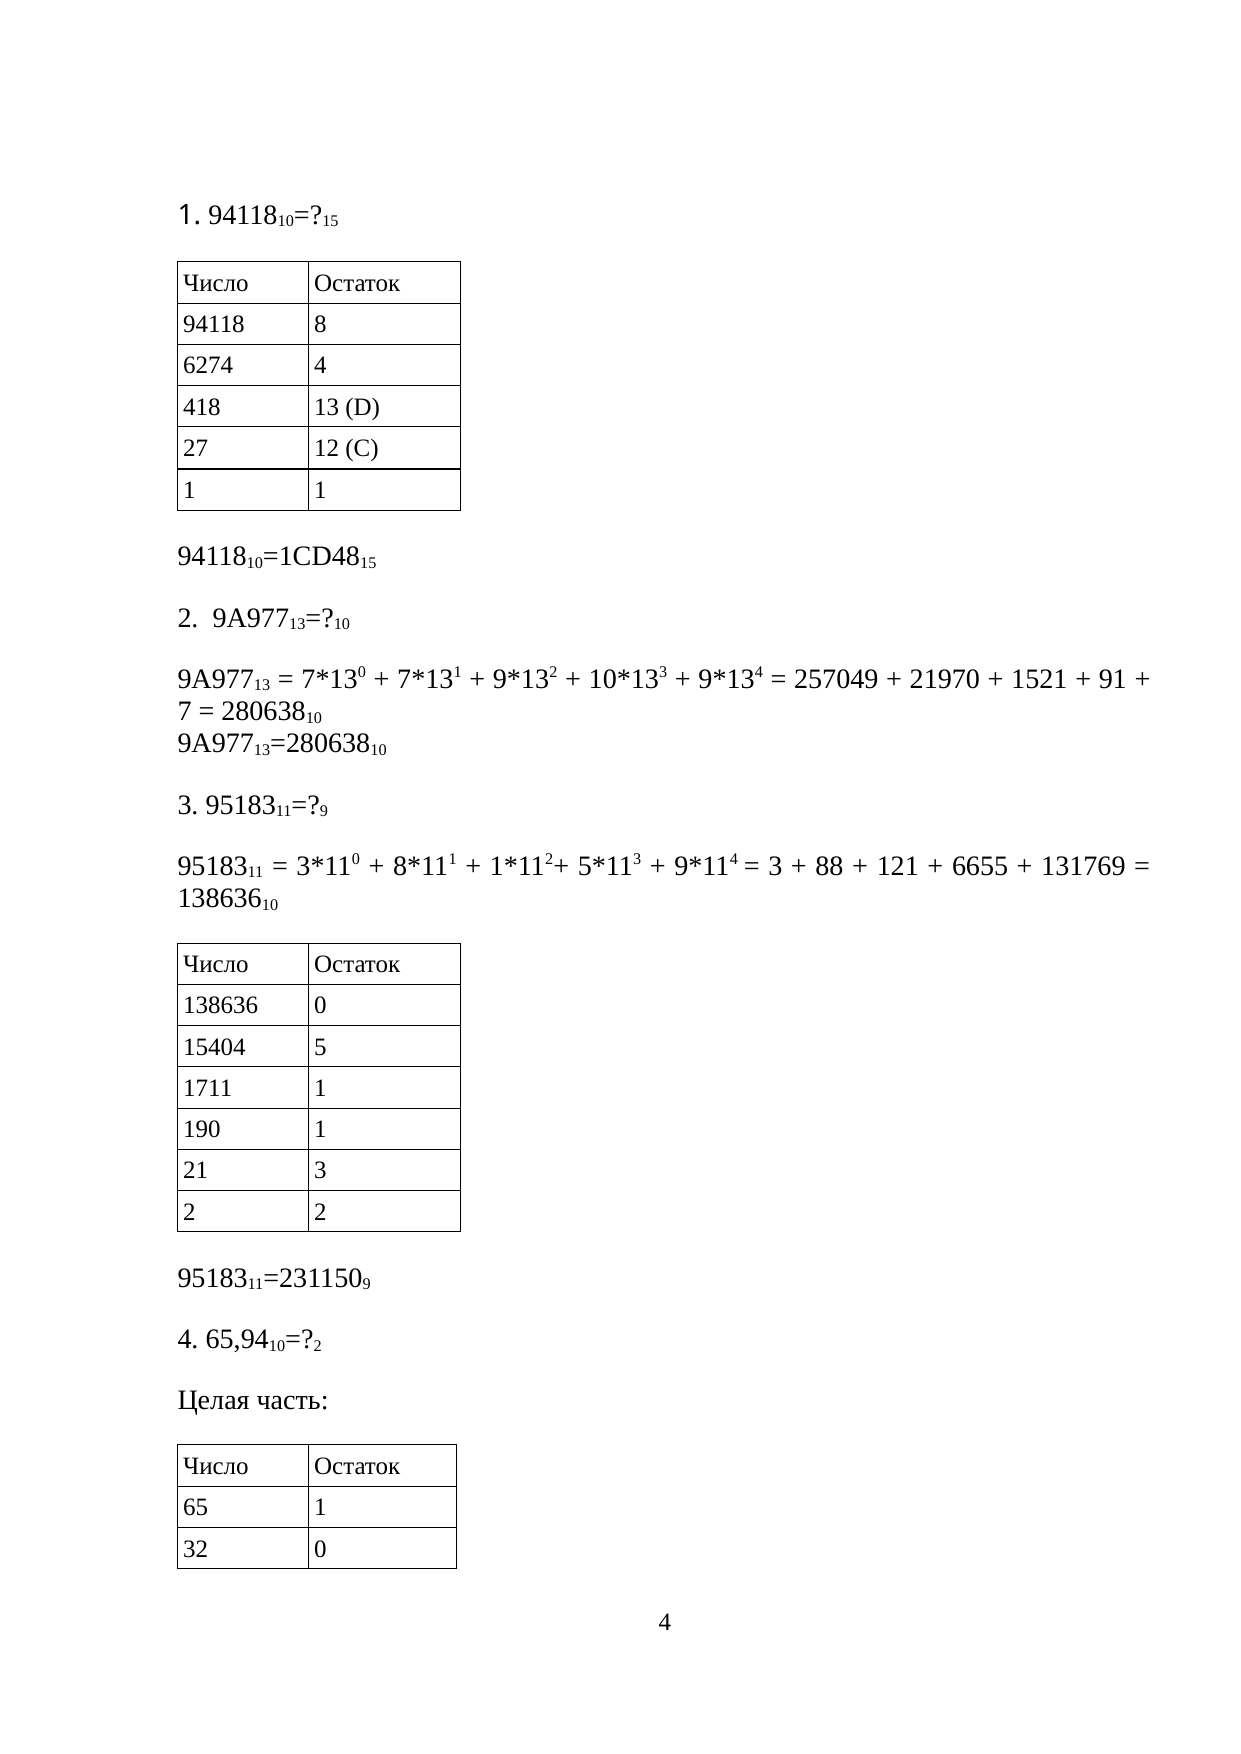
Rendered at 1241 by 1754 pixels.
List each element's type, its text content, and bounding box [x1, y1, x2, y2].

table_cell 0 [309, 1528, 456, 1568]
table_cell 1711 [178, 1067, 308, 1107]
table_cell 27 [178, 427, 308, 467]
text 9A97713=28063810 [177, 727, 1152, 759]
text 4. 65,9410=?2 [177, 1322, 1152, 1354]
table_cell 12 (C) [309, 427, 460, 467]
table_cell 2 [178, 1191, 308, 1231]
table_cell 32 [178, 1528, 308, 1568]
table_cell 0 [309, 985, 460, 1025]
table_header Остаток [309, 262, 460, 302]
table_cell 94118 [178, 304, 308, 344]
text 9518311=2311509 [177, 1261, 1152, 1293]
table_cell 138636 [178, 985, 308, 1025]
table_cell 21 [178, 1150, 308, 1190]
text Целая часть: [177, 1383, 1152, 1416]
table_cell 13 (D) [309, 386, 460, 426]
table_cell 2 [309, 1191, 460, 1231]
table_cell 1 [309, 1067, 460, 1107]
table_header 1 [309, 470, 460, 510]
table_cell 3 [309, 1150, 460, 1190]
text 9A97713 = 7*130 + 7*131 + 9*132 + 10*133 + 9*134 = 257049 + 21970 + 1521 + 91 + 7 = 28063810 [177, 662, 1152, 727]
table_header 1 [178, 470, 308, 510]
table_header Число [178, 262, 308, 302]
table_cell 1 [309, 1109, 460, 1149]
table_cell 8 [309, 304, 460, 344]
table_header Остаток [309, 1445, 456, 1486]
table_header Остаток [309, 944, 460, 984]
table_cell 1 [309, 1487, 456, 1527]
text 9411810=1CD4815 [177, 539, 1152, 572]
table_cell 5 [309, 1026, 460, 1066]
text 9518311 = 3*110 + 8*111 + 1*112+ 5*113 + 9*114 = 3 + 88 + 121 + 6655 + 131769 = 13863610 [177, 849, 1152, 914]
text 3. 9518311=?9 [177, 788, 1152, 820]
table_cell 4 [309, 345, 460, 385]
text 2. 9A97713=?10 [177, 601, 1152, 633]
text 1. 9411810=?15 [177, 194, 1152, 232]
table_header Число [178, 944, 308, 984]
table_cell 15404 [178, 1026, 308, 1066]
table_cell 190 [178, 1109, 308, 1149]
table_cell 65 [178, 1487, 308, 1527]
table_cell 418 [178, 386, 308, 426]
table_header Число [178, 1445, 308, 1486]
table_cell 6274 [178, 345, 308, 385]
